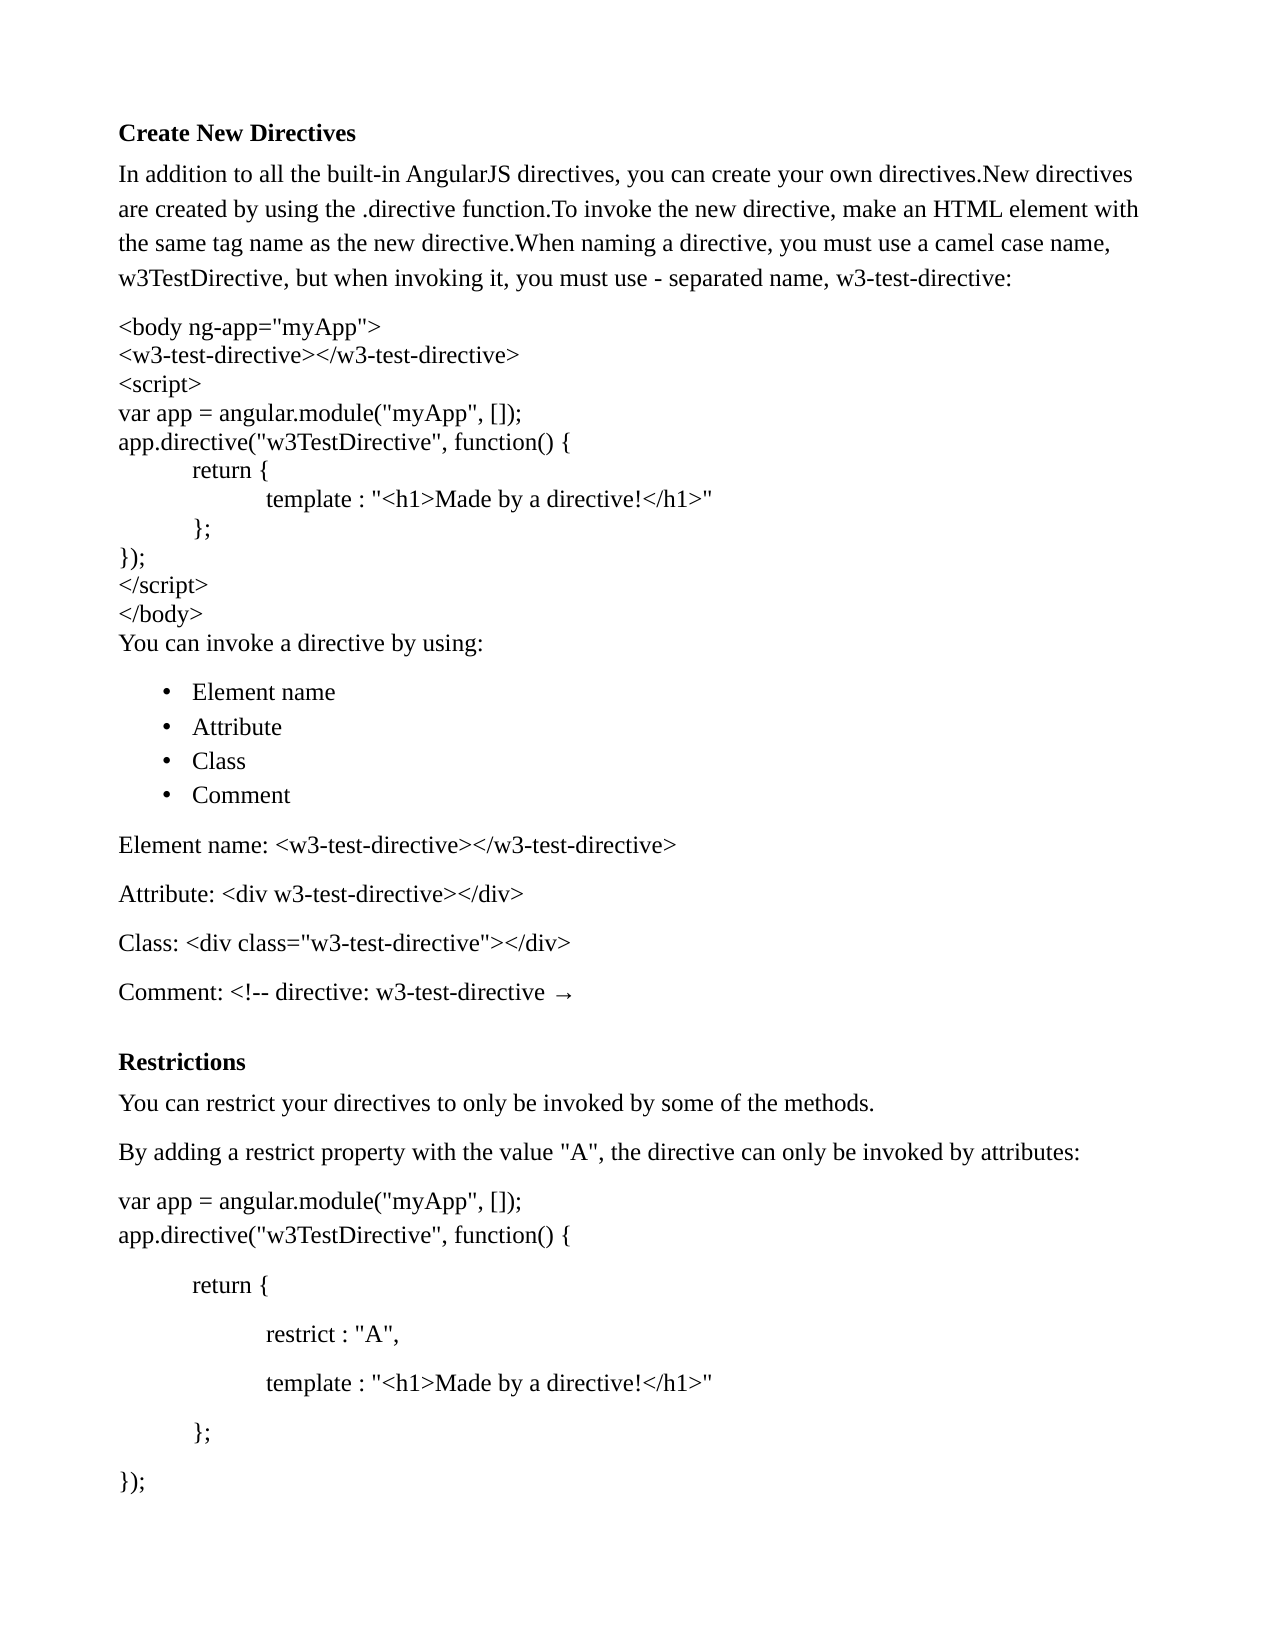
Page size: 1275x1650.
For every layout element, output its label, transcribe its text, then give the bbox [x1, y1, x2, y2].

text Attribute: <div w3-test-directive></div> [118, 879, 1157, 907]
text template : "<h1>Made by a directive!</h1>" [118, 484, 1157, 513]
text }; [118, 513, 1157, 542]
text Class: <div class="w3-test-directive"></div> [118, 928, 1157, 957]
text return { [118, 456, 1157, 484]
subtitle Create New Directives [118, 118, 1157, 147]
text restrict : "A", [118, 1319, 1157, 1347]
text Comment: <!-- directive: w3-test-directive → [118, 977, 1157, 1006]
text Element name: <w3-test-directive></w3-test-directive> [118, 830, 1157, 858]
text In addition to all the built-in AngularJS directives, you can create your own directives.New directives are created by using the .directive function.To invoke the new directive, make an HTML element with the same tag name as the new directive.When naming a directive, you must use a camel case name, w3TestDirective, but when invoking it, you must use - separated name, w3-test-directive: [118, 159, 1157, 292]
text You can invoke a directive by using: [118, 628, 1157, 657]
text return { [118, 1270, 1157, 1298]
text template : "<h1>Made by a directive!</h1>" [118, 1368, 1157, 1397]
list Attribute [162, 712, 1157, 740]
text You can restrict your directives to only be invoked by some of the methods. [118, 1088, 1157, 1117]
list Comment [162, 781, 1157, 809]
subtitle Restrictions [118, 1047, 1157, 1076]
text }; [118, 1417, 1157, 1446]
list Class [162, 746, 1157, 775]
list Element name [162, 677, 1157, 706]
text var app = angular.module("myApp", []); app.directive("w3TestDirective", function() { [118, 1186, 1157, 1249]
text By adding a restrict property with the value "A", the directive can only be invoked by attributes: [118, 1137, 1157, 1166]
text }); </script> </body> [118, 542, 1157, 628]
text <body ng-app="myApp"> <w3-test-directive></w3-test-directive> <script> var app = angular.module("myApp", []); app.directive("w3TestDirective", function() { [118, 312, 1157, 456]
text }); [118, 1466, 1157, 1495]
